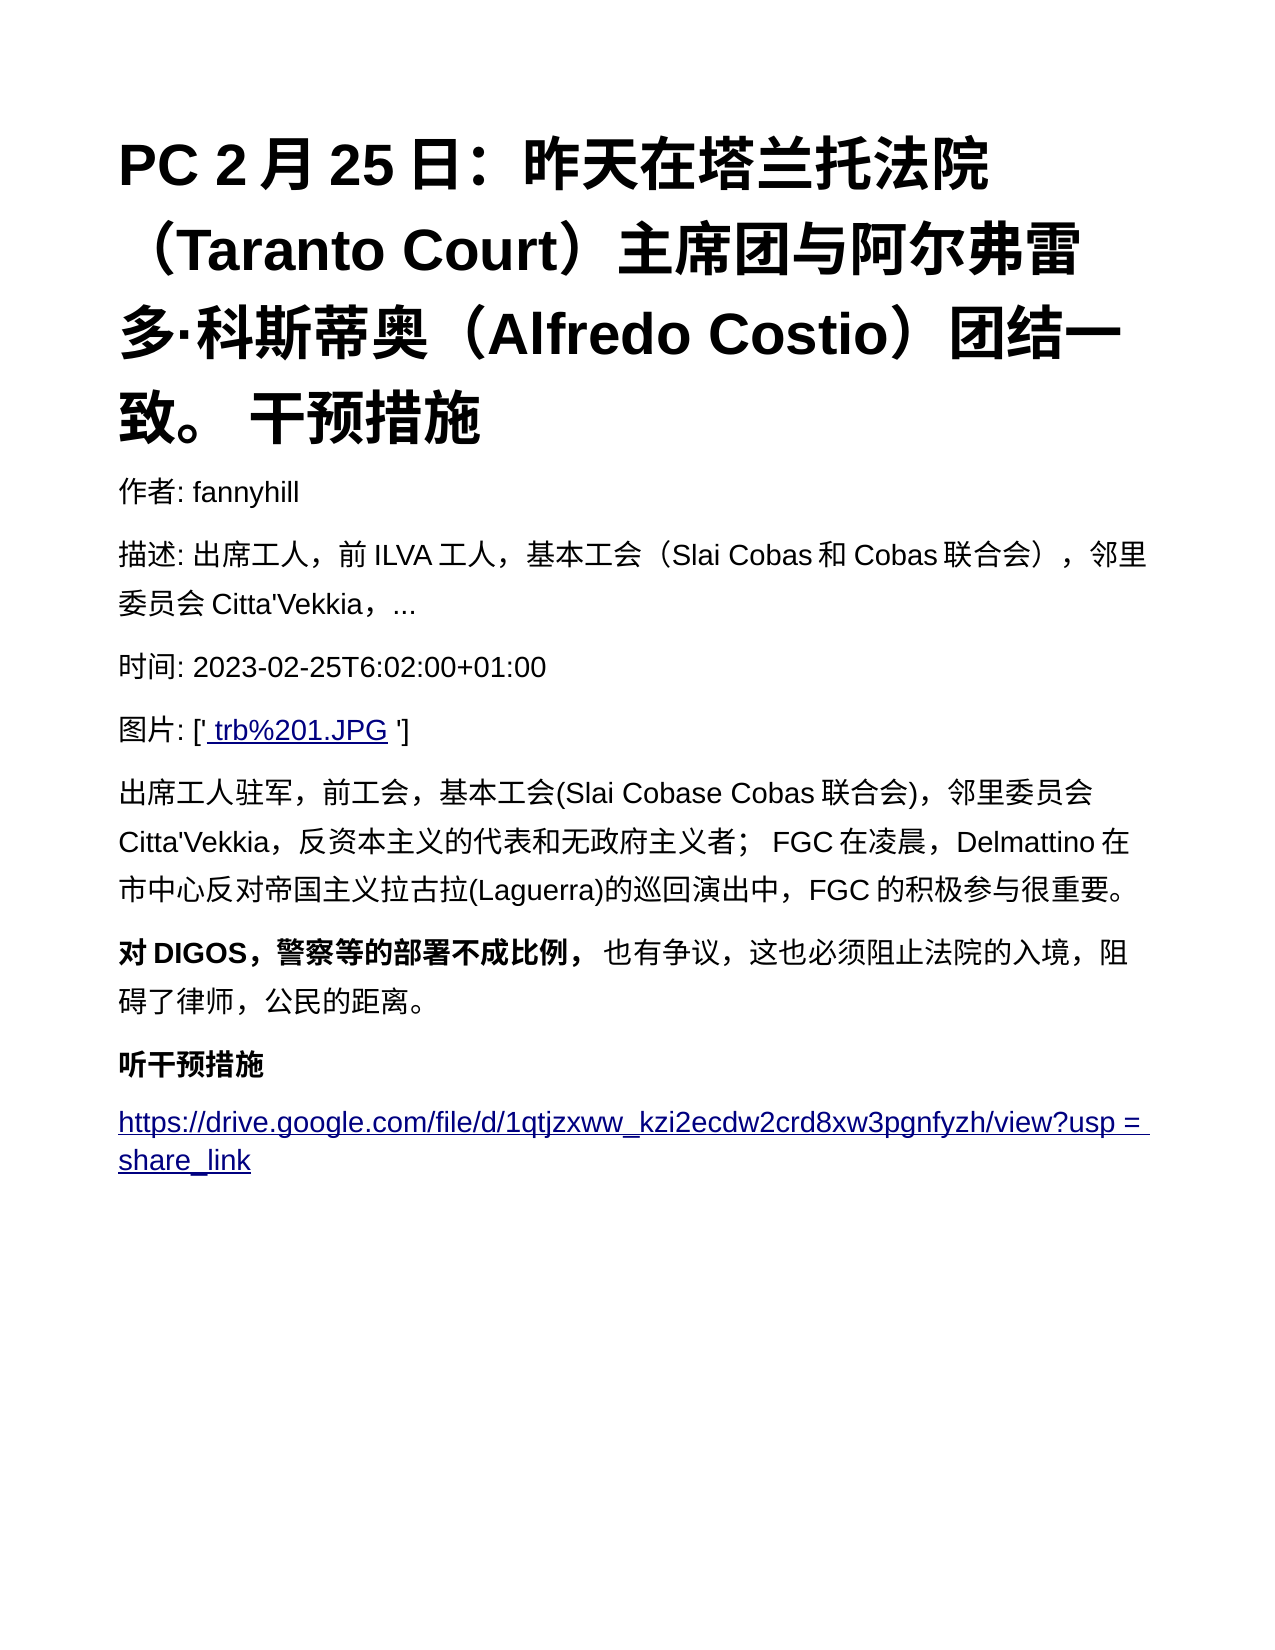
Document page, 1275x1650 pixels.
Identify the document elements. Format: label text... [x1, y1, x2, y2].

text 图片: [' trb%201.JPG '] [118, 706, 1157, 749]
subtitle PC 2月25日：昨天在塔兰托法院（Taranto Court）主席团与阿尔弗雷多·科斯蒂奥（Alfredo Costio）团结一致。 干预措施 [118, 118, 1157, 456]
text 时间: 2023-02-25T6:02:00+01:00 [118, 643, 1157, 686]
text https://drive.google.com/file/d/1qtjzxww_kzi2ecdw2crd8xw3pgnfyzh/view?usp = share_link [118, 1104, 1157, 1177]
text 对DIGOS，警察等的部署不成比例， 也有争议，这也必须阻止法院的入境，阻碍了律师，公民的距离。 [118, 930, 1157, 1021]
text 描述: 出席工人，前ILVA工人，基本工会（Slai Cobas和Cobas联合会），邻里委员会Citta'Vekkia，... [118, 532, 1157, 622]
text 出席工人驻军，前工会，基本工会(Slai Cobase Cobas联合会)，邻里委员会Citta'Vekkia，反资本主义的代表和无政府主义者； FGC在凌晨，Delmattino在市中心反对帝国主义拉古拉(Laguerra)的巡回演出中，FGC的积极参与很重要。 [118, 769, 1157, 909]
text 作者: fannyhill [118, 468, 1157, 511]
text 听干预措施 [118, 1041, 1157, 1084]
